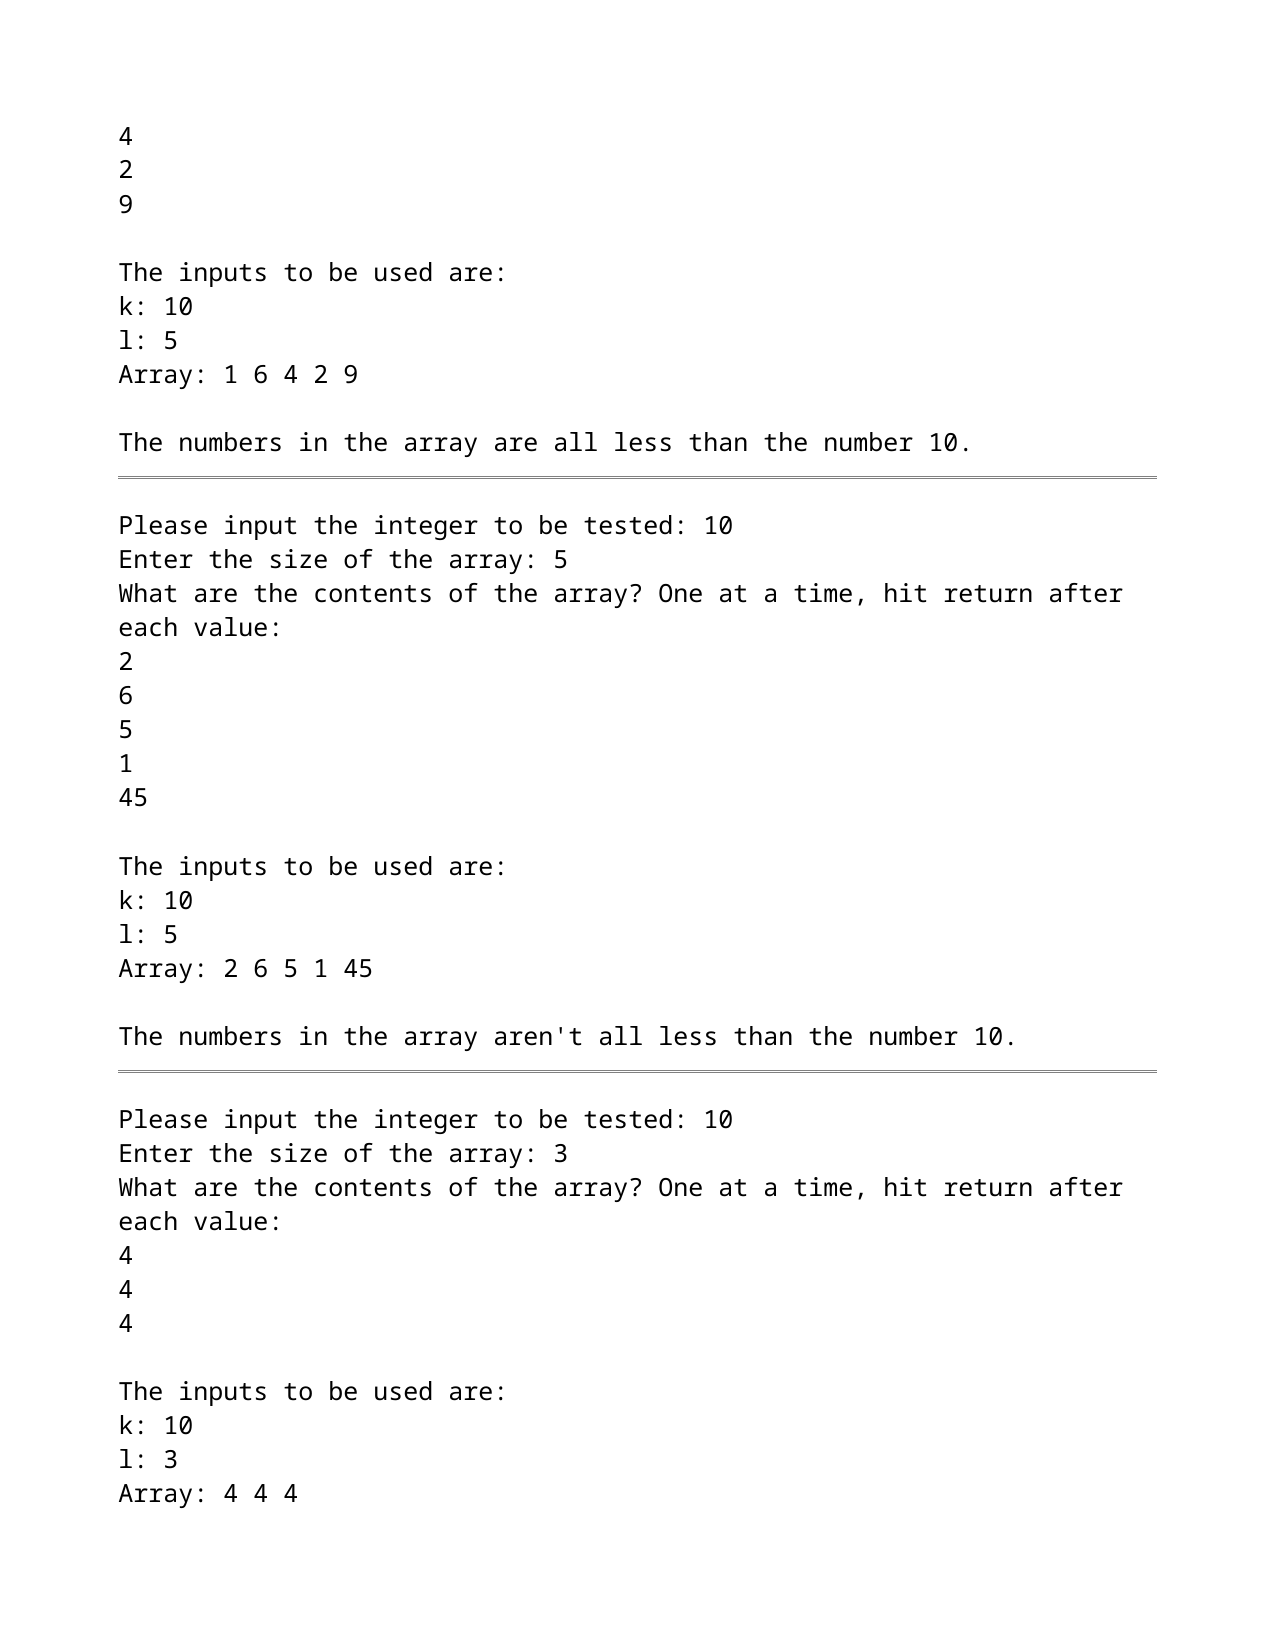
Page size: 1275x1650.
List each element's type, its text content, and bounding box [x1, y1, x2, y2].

text k: 10 [118, 1408, 1157, 1442]
text The inputs to be used are: [118, 848, 1157, 882]
text Please input the integer to be tested: 10 [118, 508, 1157, 542]
text 45 [118, 780, 1157, 814]
text 5 [118, 712, 1157, 746]
text l: 5 [118, 322, 1157, 357]
text l: 5 [118, 916, 1157, 950]
text l: 3 [118, 1442, 1157, 1476]
text 4 [118, 118, 1157, 152]
text Array: 4 4 4 [118, 1476, 1157, 1510]
text Please input the integer to be tested: 10 [118, 1101, 1157, 1136]
text 1 [118, 746, 1157, 780]
text 6 [118, 678, 1157, 712]
text The numbers in the array aren't all less than the number 10. [118, 1018, 1157, 1053]
text What are the contents of the array? One at a time, hit return after each value: [118, 1169, 1157, 1238]
text The inputs to be used are: [118, 1374, 1157, 1408]
text 4 [118, 1238, 1157, 1272]
text 2 [118, 152, 1157, 186]
text The numbers in the array are all less than the number 10. [118, 425, 1157, 459]
text 9 [118, 186, 1157, 220]
text 2 [118, 644, 1157, 678]
text k: 10 [118, 882, 1157, 916]
text Array: 1 6 4 2 9 [118, 357, 1157, 391]
text k: 10 [118, 288, 1157, 322]
text 4 [118, 1272, 1157, 1306]
text Array: 2 6 5 1 45 [118, 950, 1157, 984]
text The inputs to be used are: [118, 254, 1157, 288]
text Enter the size of the array: 5 [118, 542, 1157, 576]
text What are the contents of the array? One at a time, hit return after each value: [118, 576, 1157, 644]
text 4 [118, 1306, 1157, 1340]
text Enter the size of the array: 3 [118, 1136, 1157, 1169]
